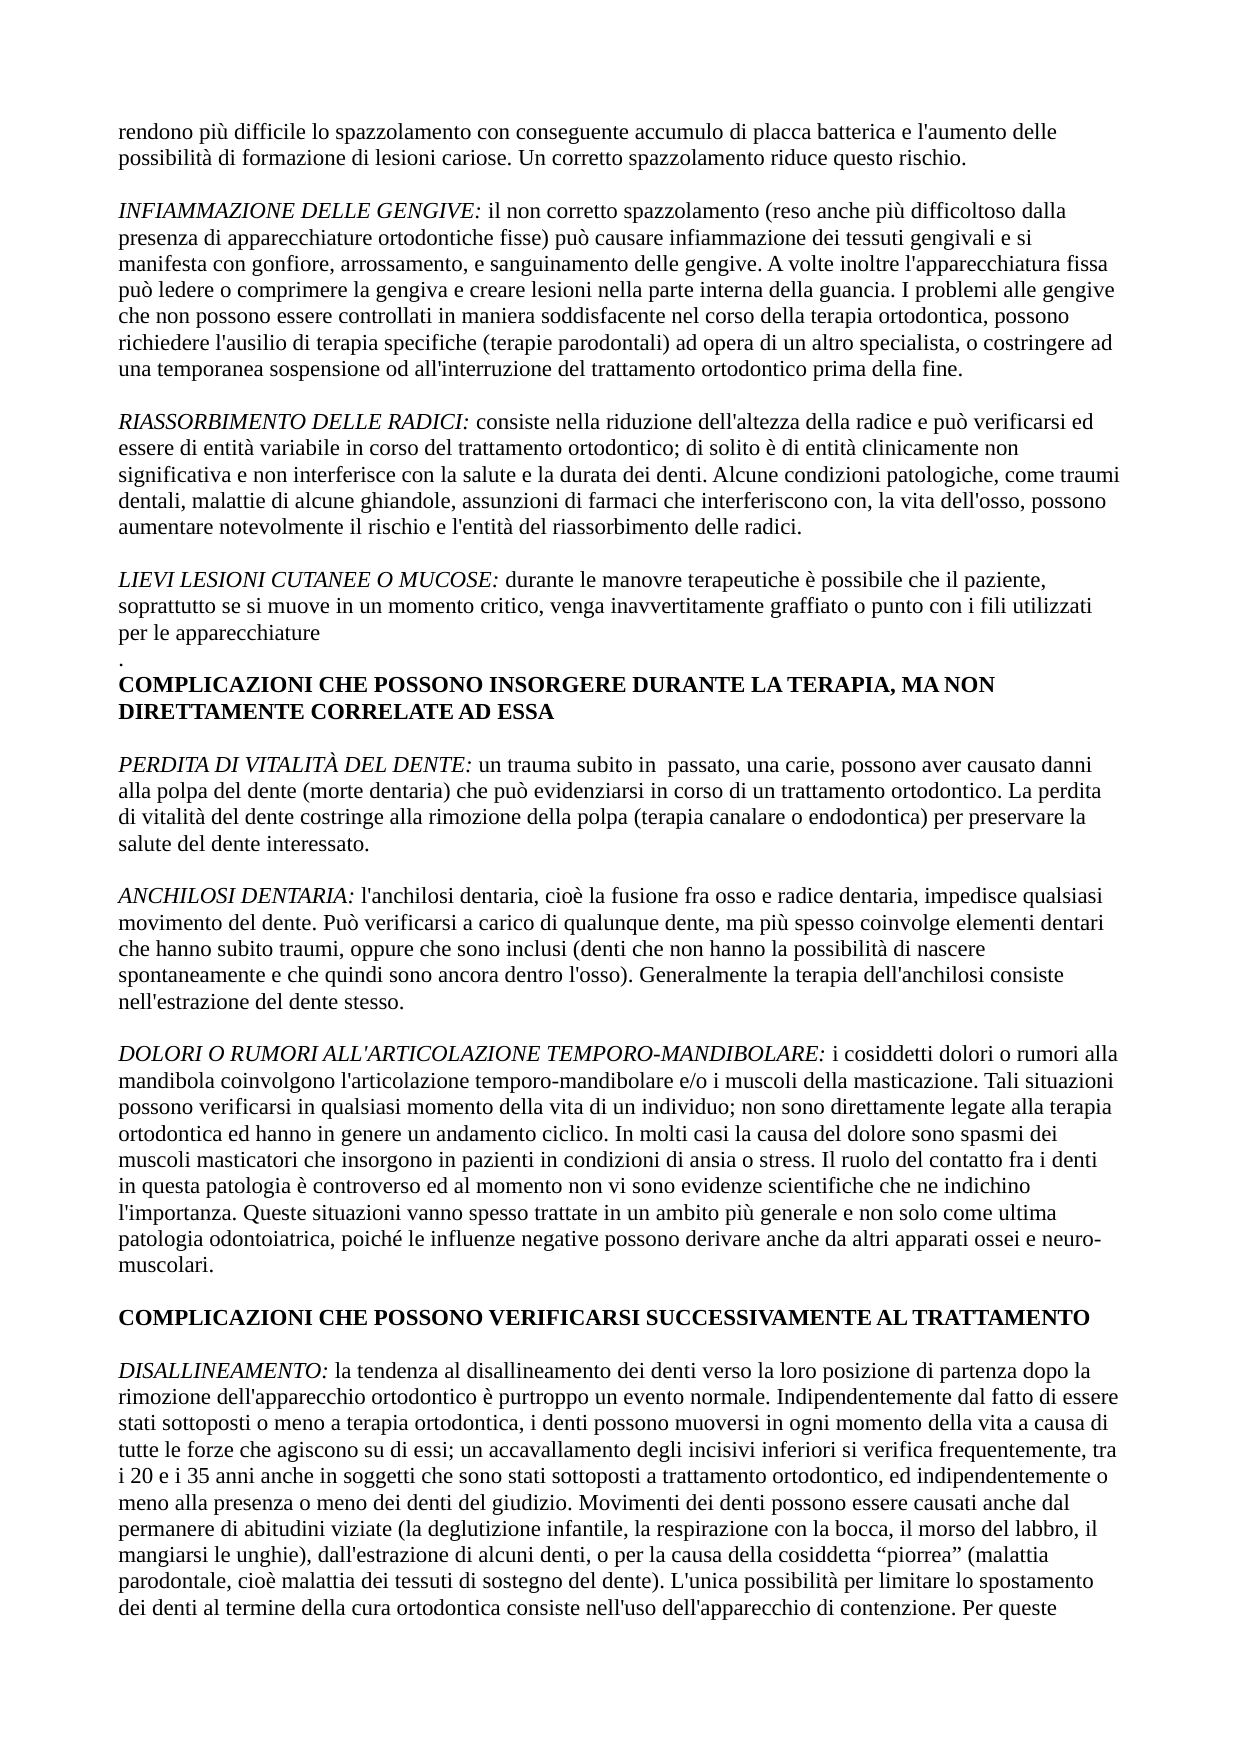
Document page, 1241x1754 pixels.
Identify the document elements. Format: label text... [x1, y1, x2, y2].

text rendono più difficile lo spazzolamento con conseguente accumulo di placca batterica e l'aumento delle possibilità di formazione di lesioni cariose. Un corretto spazzolamento riduce questo rischio. [118, 118, 1122, 171]
text INFIAMMAZIONE DELLE GENGIVE: il non corretto spazzolamento (reso anche più difficoltoso dalla presenza di apparecchiature ortodontiche fisse) può causare infiammazione dei tessuti gengivali e si manifesta con gonfiore, arrossamento, e sanguinamento delle gengive. A volte inoltre l'apparecchiatura fissa può ledere o comprimere la gengiva e creare lesioni nella parte interna della guancia. I problemi alle gengive che non possono essere controllati in maniera soddisfacente nel corso della terapia ortodontica, possono richiedere l'ausilio di terapia specifiche (terapie parodontali) ad opera di un altro specialista, o costringere ad una temporanea sospensione od all'interruzione del trattamento ortodontico prima della fine. [118, 197, 1122, 382]
text DOLORI O RUMORI ALL'ARTICOLAZIONE TEMPORO-MANDIBOLARE: i cosiddetti dolori o rumori alla mandibola coinvolgono l'articolazione temporo-mandibolare e/o i muscoli della masticazione. Tali situazioni possono verificarsi in qualsiasi momento della vita di un individuo; non sono direttamente legate alla terapia ortodontica ed hanno in genere un andamento ciclico. In molti casi la causa del dolore sono spasmi dei muscoli masticatori che insorgono in pazienti in condizioni di ansia o stress. Il ruolo del contatto fra i denti in questa patologia è controverso ed al momento non vi sono evidenze scientifiche che ne indichino l'importanza. Queste situazioni vanno spesso trattate in un ambito più generale e non solo come ultima patologia odontoiatrica, poiché le influenze negative possono derivare anche da altri apparati ossei e neuro-muscolari. [118, 1041, 1122, 1278]
text DISALLINEAMENTO: la tendenza al disallineamento dei denti verso la loro posizione di partenza dopo la rimozione dell'apparecchio ortodontico è purtroppo un evento normale. Indipendentemente dal fatto di essere stati sottoposti o meno a terapia ortodontica, i denti possono muoversi in ogni momento della vita a causa di tutte le forze che agiscono su di essi; un accavallamento degli incisivi inferiori si verifica frequentemente, tra i 20 e i 35 anni anche in soggetti che sono stati sottoposti a trattamento ortodontico, ed indipendentemente o meno alla presenza o meno dei denti del giudizio. Movimenti dei denti possono essere causati anche dal permanere di abitudini viziate (la deglutizione infantile, la respirazione con la bocca, il morso del labbro, il mangiarsi le unghie), dall'estrazione di alcuni denti, o per la causa della cosiddetta “piorrea” (malattia parodontale, cioè malattia dei tessuti di sostegno del dente). L'unica possibilità per limitare lo spostamento dei denti al termine della cura ortodontica consiste nell'uso dell'apparecchio di contenzione. Per queste [118, 1357, 1122, 1620]
text ANCHILOSI DENTARIA: l'anchilosi dentaria, cioè la fusione fra osso e radice dentaria, impedisce qualsiasi movimento del dente. Può verificarsi a carico di qualunque dente, ma più spesso coinvolge elementi dentari che hanno subito traumi, oppure che sono inclusi (denti che non hanno la possibilità di nascere spontaneamente e che quindi sono ancora dentro l'osso). Generalmente la terapia dell'anchilosi consiste nell'estrazione del dente stesso. [118, 882, 1122, 1014]
text RIASSORBIMENTO DELLE RADICI: consiste nella riduzione dell'altezza della radice e può verificarsi ed essere di entità variabile in corso del trattamento ortodontico; di solito è di entità clinicamente non significativa e non interferisce con la salute e la durata dei denti. Alcune condizioni patologiche, come traumi dentali, malattie di alcune ghiandole, assunzioni di farmaci che interferiscono con, la vita dell'osso, possono aumentare notevolmente il rischio e l'entità del riassorbimento delle radici. [118, 408, 1122, 540]
text LIEVI LESIONI CUTANEE O MUCOSE: durante le manovre terapeutiche è possibile che il paziente, soprattutto se si muove in un momento critico, venga inavvertitamente graffiato o punto con i fili utilizzati per le apparecchiature [118, 566, 1122, 645]
text COMPLICAZIONI CHE POSSONO VERIFICARSI SUCCESSIVAMENTE AL TRATTAMENTO [118, 1304, 1122, 1330]
text PERDITA DI VITALITÀ DEL DENTE: un trauma subito in passato, una carie, possono aver causato danni alla polpa del dente (morte dentaria) che può evidenziarsi in corso di un trattamento ortodontico. La perdita di vitalità del dente costringe alla rimozione della polpa (terapia canalare o endodontica) per preservare la salute del dente interessato. [118, 751, 1122, 856]
text . [118, 645, 1122, 672]
text COMPLICAZIONI CHE POSSONO INSORGERE DURANTE LA TERAPIA, MA NON DIRETTAMENTE CORRELATE AD ESSA [118, 672, 1122, 724]
